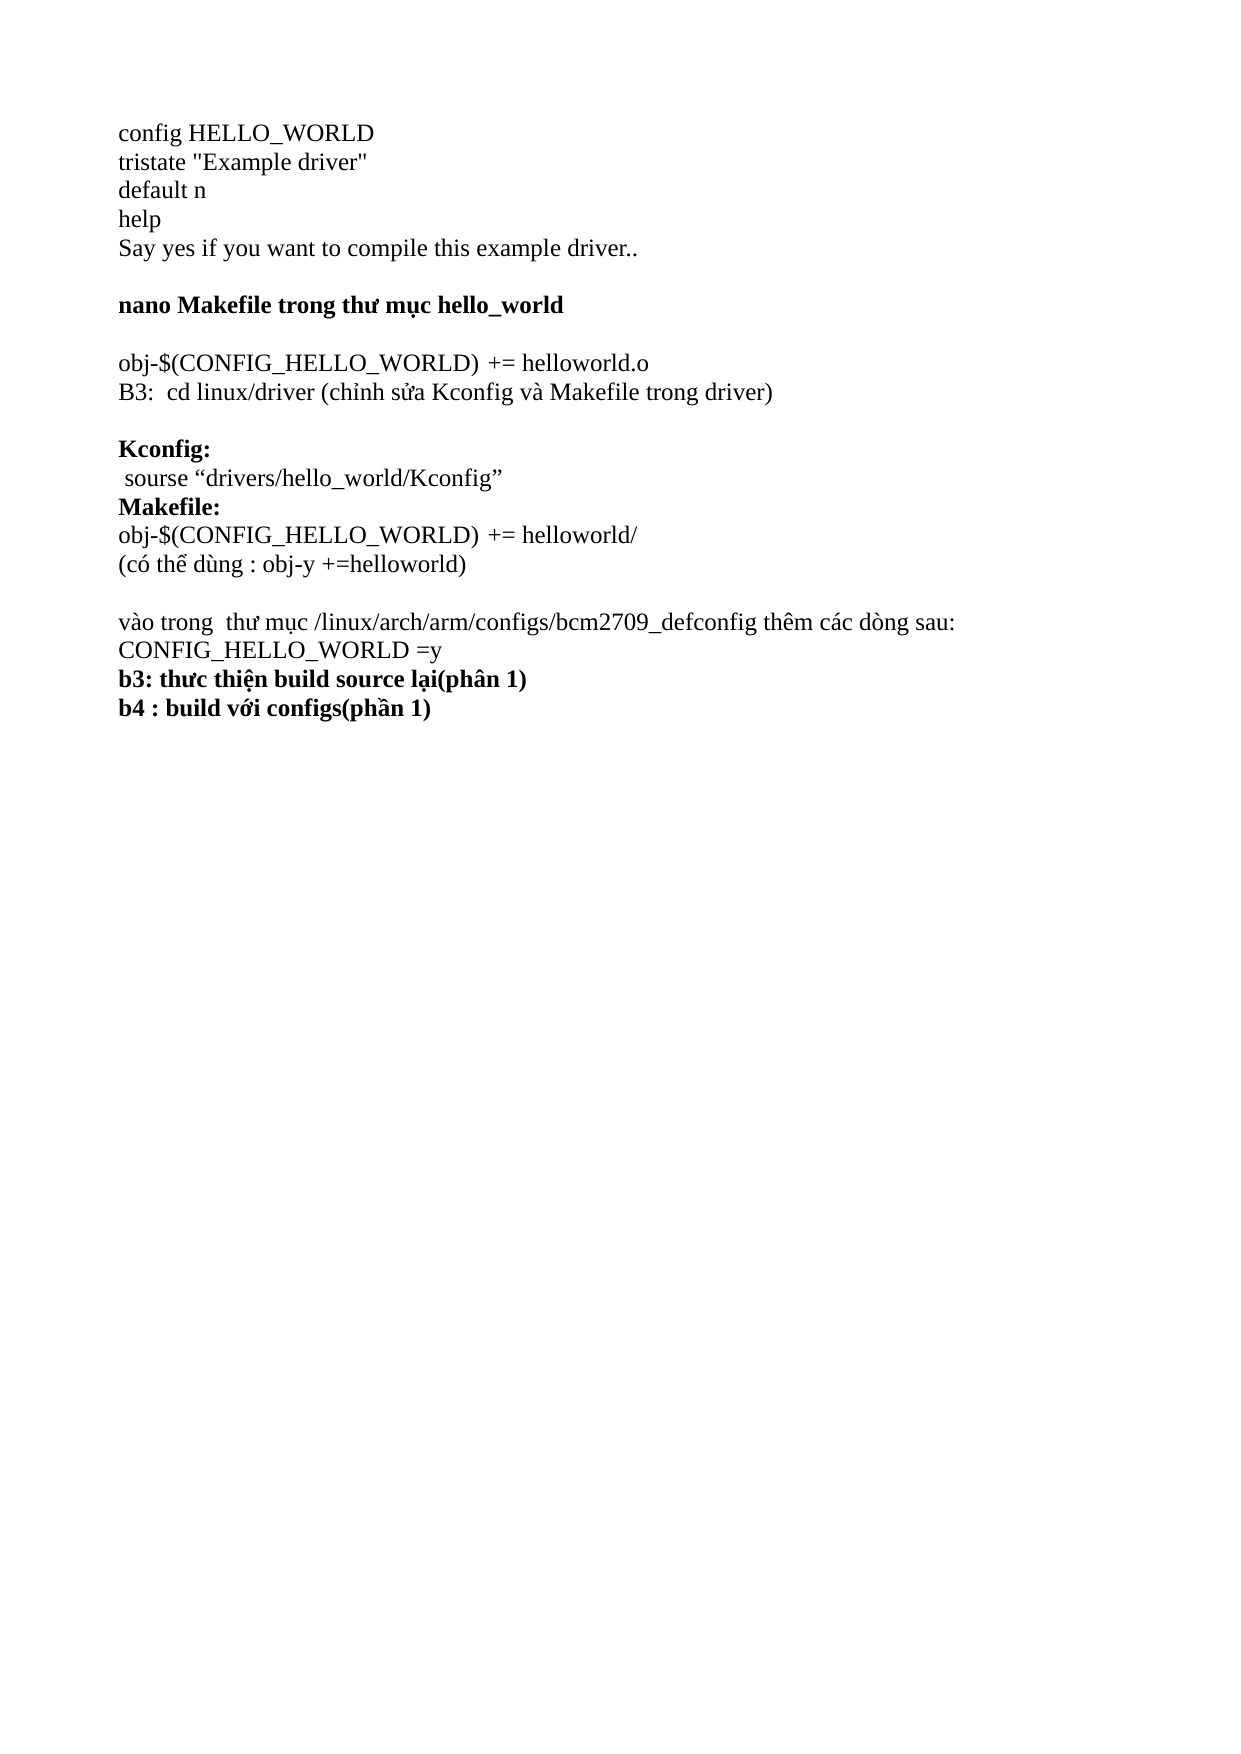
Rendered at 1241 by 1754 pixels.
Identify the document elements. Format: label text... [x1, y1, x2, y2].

text obj-$(CONFIG_HELLO_WORLD) += helloworld.o [118, 348, 1122, 377]
text help [118, 204, 1122, 233]
text Kconfig: [118, 434, 1122, 463]
text tristate "Example driver" [118, 147, 1122, 176]
text config HELLO_WORLD [118, 118, 1122, 147]
text vào trong thư mục /linux/arch/arm/configs/bcm2709_defconfig thêm các dòng sau: [118, 607, 1122, 636]
text (có thể dùng : obj-y +=helloworld) [118, 549, 1122, 578]
text Say yes if you want to compile this example driver.. [118, 233, 1122, 262]
text nano Makefile trong thư mục hello_world [118, 291, 1122, 319]
text obj-$(CONFIG_HELLO_WORLD) += helloworld/ [118, 521, 1122, 549]
text default n [118, 176, 1122, 204]
text CONFIG_HELLO_WORLD =y [118, 636, 1122, 664]
text b3: thưc thiện build source lại(phân 1) [118, 664, 1122, 693]
text b4 : build với configs(phần 1) [118, 693, 1122, 722]
text B3: cd linux/driver (chỉnh sửa Kconfig và Makefile trong driver) [118, 377, 1122, 406]
text Makefile: [118, 492, 1122, 521]
text sourse “drivers/hello_world/Kconfig” [118, 463, 1122, 492]
